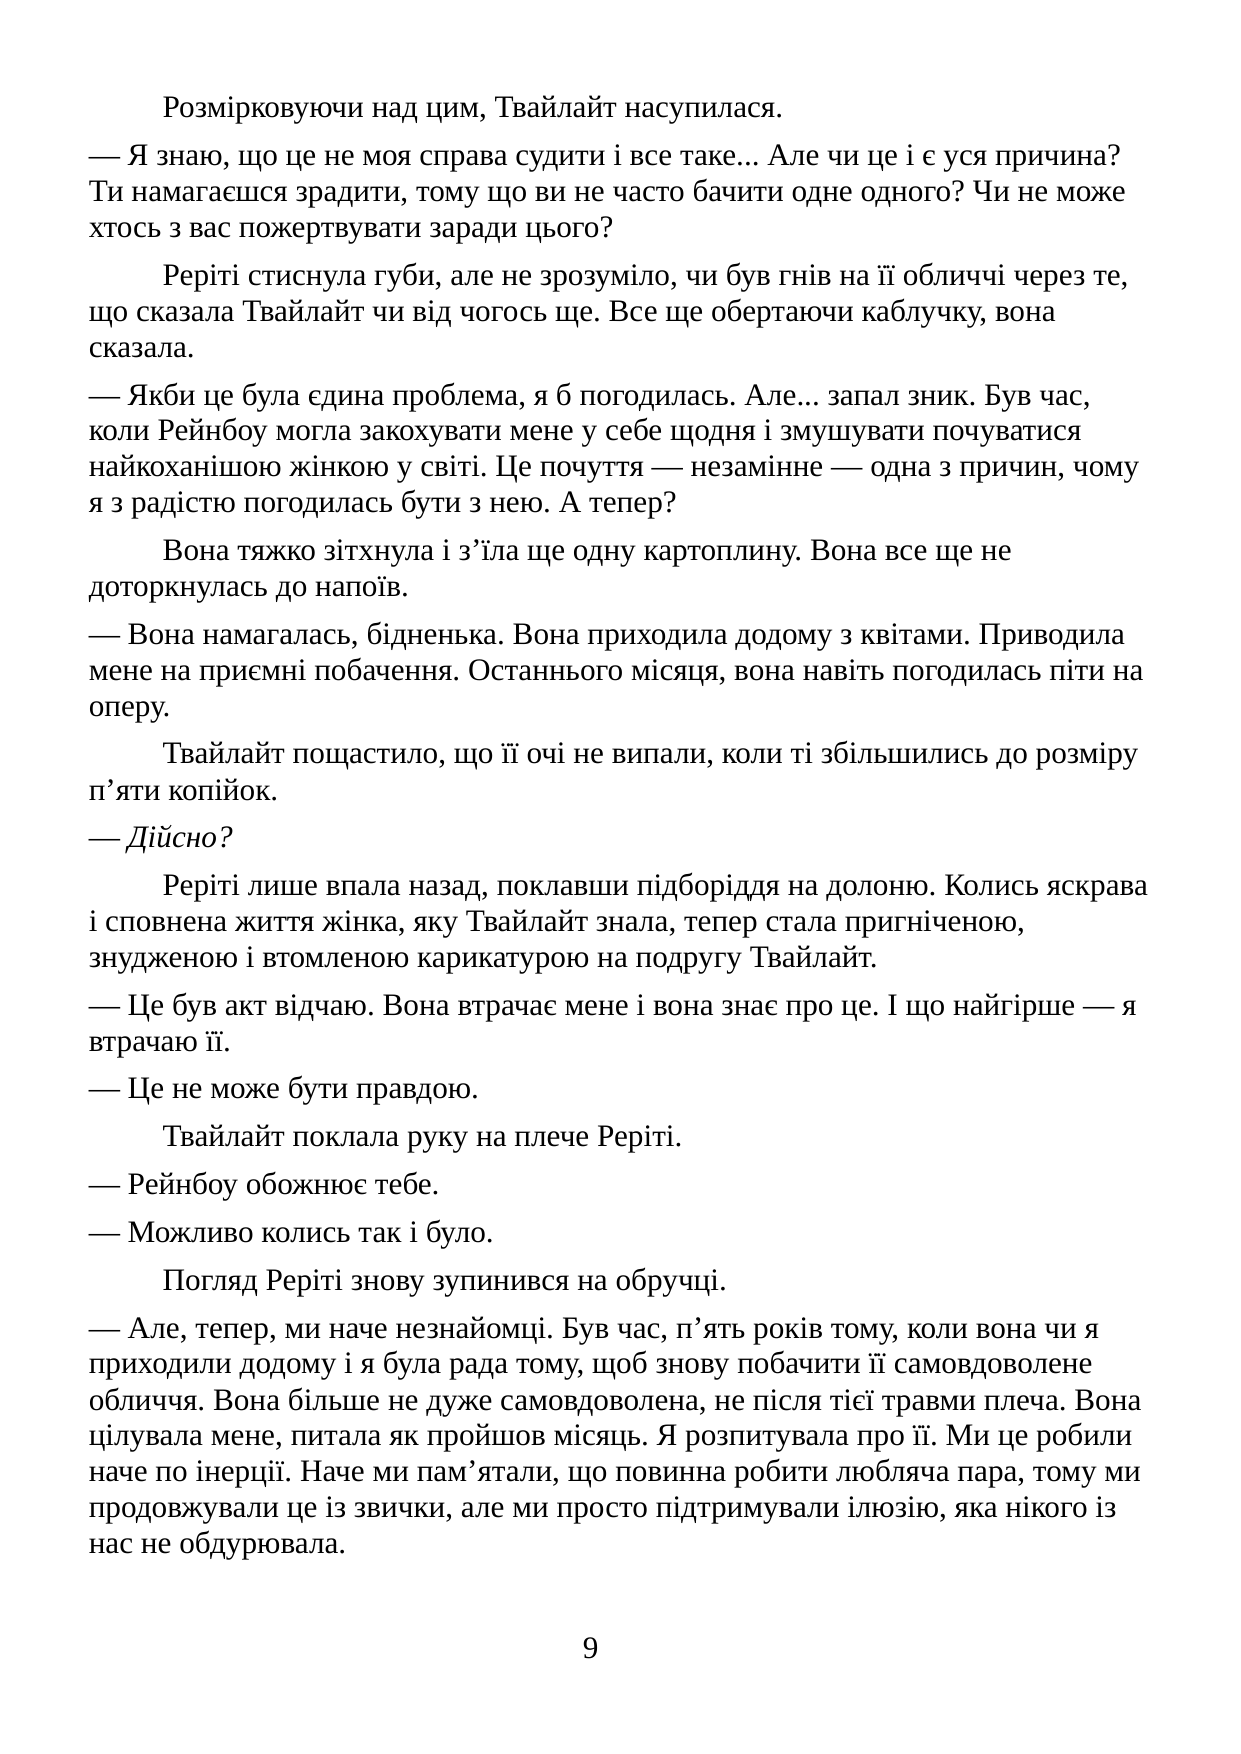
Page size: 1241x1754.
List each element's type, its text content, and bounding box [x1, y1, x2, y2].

text — Я знаю, що це не моя справа судити і все таке... Але чи це і є уся причина? Ти намагаєшся зрадити, тому що ви не часто бачити одне одного? Чи не може хтось з вас пожертвувати заради цього? [88, 136, 1152, 244]
text — Вона намагалась, бідненька. Вона приходила додому з квітами. Приводила мене на приємні побачення. Останнього місяця, вона навіть погодилась піти на оперу. [88, 615, 1152, 723]
text Реріті лише впала назад, поклавши підборіддя на долоню. Колись яскрава і сповнена життя жінка, яку Твайлайт знала, тепер стала пригніченою, знудженою і втомленою карикатурою на подругу Твайлайт. [88, 866, 1152, 974]
text Вона тяжко зітхнула і з’їла ще одну картоплину. Вона все ще не доторкнулась до напоїв. [88, 531, 1152, 603]
text Твайлайт пощастило, що її очі не випали, коли ті збільшились до розміру п’яти копійок. [88, 735, 1152, 807]
text Розмірковуючи над цим, Твайлайт насупилася. [88, 88, 1152, 124]
text — Це був акт відчаю. Вона втрачає мене і вона знає про це. І що найгірше — я втрачаю її. [88, 986, 1152, 1058]
text — Рейнбоу обожнює тебе. [88, 1165, 1152, 1201]
text — Якби це була єдина проблема, я б погодилась. Але... запал зник. Був час, коли Рейнбоу могла закохувати мене у себе щодня і змушувати почуватися найкоханішою жінкою у світі. Це почуття — незамінне — одна з причин, чому я з радістю погодилась бути з нею. А тепер? [88, 376, 1152, 519]
text Реріті стиснула губи, але не зрозуміло, чи був гнів на її обличчі через те, що сказала Твайлайт чи від чогось ще. Все ще обертаючи каблучку, вона сказала. [88, 256, 1152, 364]
text Твайлайт поклала руку на плече Реріті. [88, 1118, 1152, 1153]
text — Це не може бути правдою. [88, 1070, 1152, 1106]
text — Дійсно? [88, 818, 1152, 854]
text — Але, тепер, ми наче незнайомці. Був час, п’ять років тому, коли вона чи я приходили додому і я була рада тому, щоб знову побачити її самовдоволене обличчя. Вона більше не дуже самовдоволена, не після тієї травми плеча. Вона цілувала мене, питала як пройшов місяць. Я розпитувала про її. Ми це робили наче по інерції. Наче ми пам’ятали, що повинна робити любляча пара, тому ми продовжували це із звички, але ми просто підтримували ілюзію, яка нікого із нас не обдурювала. [88, 1309, 1152, 1560]
text — Можливо колись так і було. [88, 1213, 1152, 1249]
text Погляд Реріті знову зупинився на обручці. [88, 1261, 1152, 1297]
